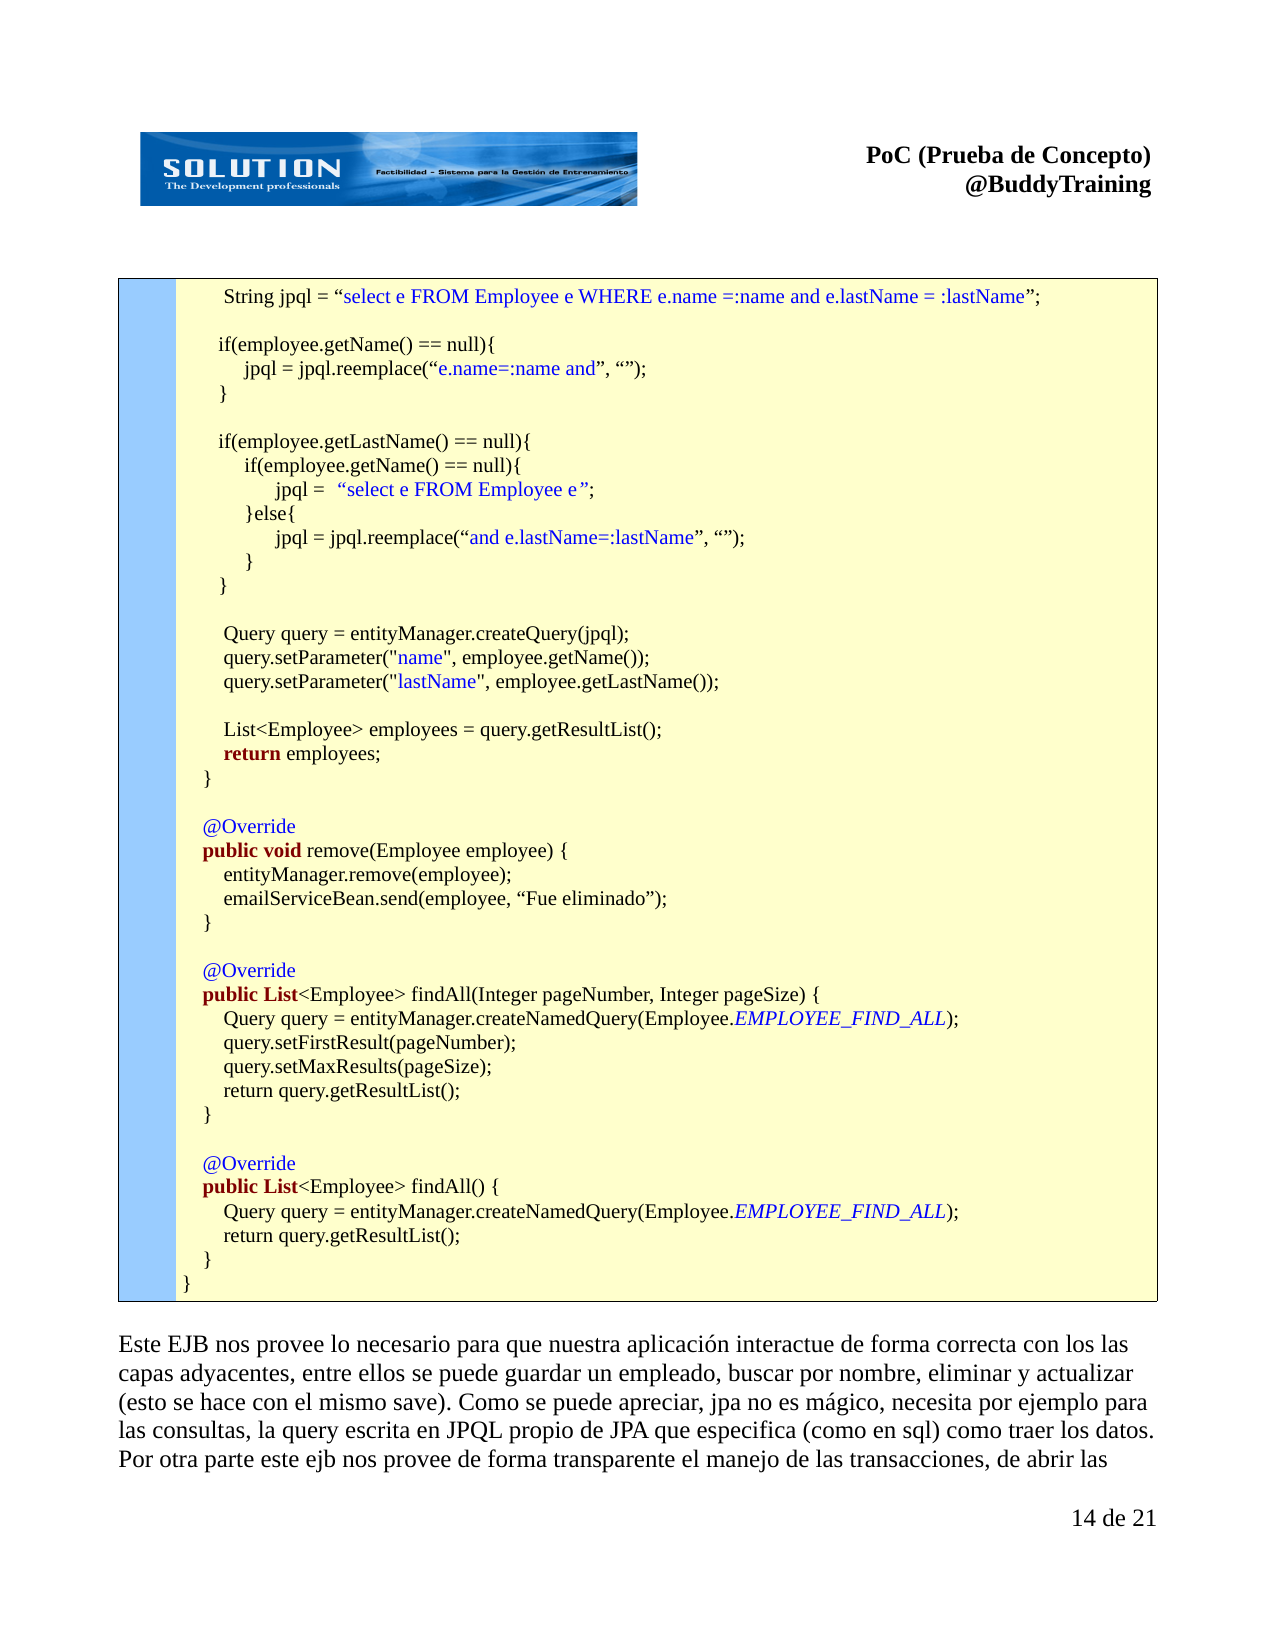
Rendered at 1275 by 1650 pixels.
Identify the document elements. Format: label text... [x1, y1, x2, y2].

table_header [119, 279, 176, 1301]
text Este EJB nos provee lo necesario para que nuestra aplicación interactue de forma correcta con los las capas adyacentes, entre ellos se puede guardar un empleado, buscar por nombre, eliminar y actualizar (esto se hace con el mismo save). Como se puede apreciar, jpa no es mágico, necesita por ejemplo para las consultas, la query escrita en JPQL propio de JPA que especifica (como en sql) como traer los datos. Por otra parte este ejb nos provee de forma transparente el manejo de las transacciones, de abrir las [118, 1329, 1157, 1473]
picture [140, 132, 638, 206]
table_header String jpql = “select e FROM Employee e WHERE e.name =:name and e.lastName = :lastName”; if(employee.getName() == null){ jpql = jpql.reemplace(“e.name=:name and”, “”); } if(employee.getLastName() == null){ if(employee.getName() == null){ jpql = “select e FROM Employee e”; }else{ jpql = jpql.reemplace(“and e.lastName=:lastName”, “”); } } Query query = entityManager.createQuery(jpql); query.setParameter("name", employee.getName()); query.setParameter("lastName", employee.getLastName()); List<Employee> employees = query.getResultList(); return employees; } @Override public void remove(Employee employee) { entityManager.remove(employee); emailServiceBean.send(employee, “Fue eliminado”); } @Override public List<Employee> findAll(Integer pageNumber, Integer pageSize) { Query query = entityManager.createNamedQuery(Employee.EMPLOYEE_FIND_ALL); query.setFirstResult(pageNumber); query.setMaxResults(pageSize); return query.getResultList(); } @Override public List<Employee> findAll() { Query query = entityManager.createNamedQuery(Employee.EMPLOYEE_FIND_ALL); return query.getResultList(); } } [176, 279, 1157, 1301]
